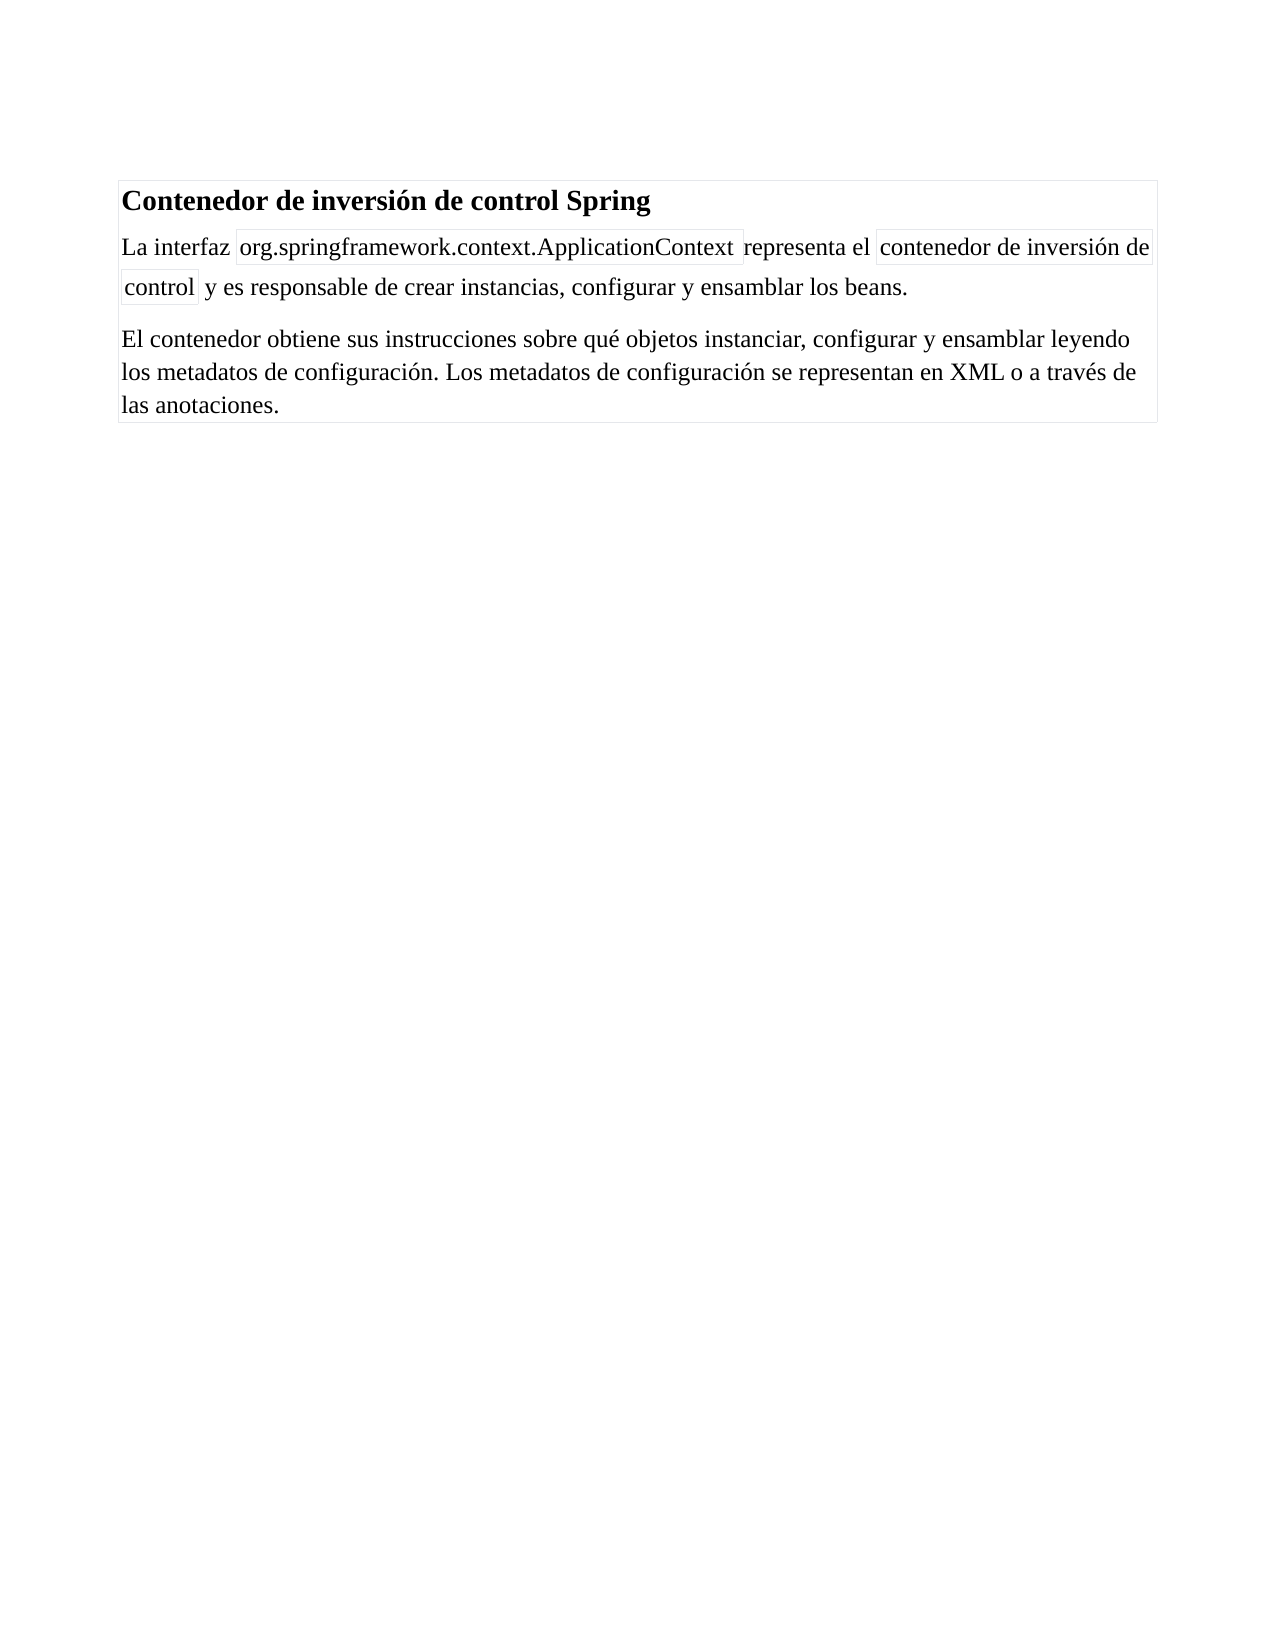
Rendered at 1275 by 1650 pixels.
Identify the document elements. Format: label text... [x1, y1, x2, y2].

subtitle Contenedor de inversión de control Spring [119, 181, 1157, 217]
text La interfaz org.springframework.context.ApplicationContext representa el contenedor de inversión de control y es responsable de crear instancias, configurar y ensamblar los beans. [119, 226, 1157, 304]
text El contenedor obtiene sus instrucciones sobre qué objetos instanciar, configurar y ensamblar leyendo los metadatos de configuración. Los metadatos de configuración se representan en XML o a través de las anotaciones. [119, 321, 1157, 422]
